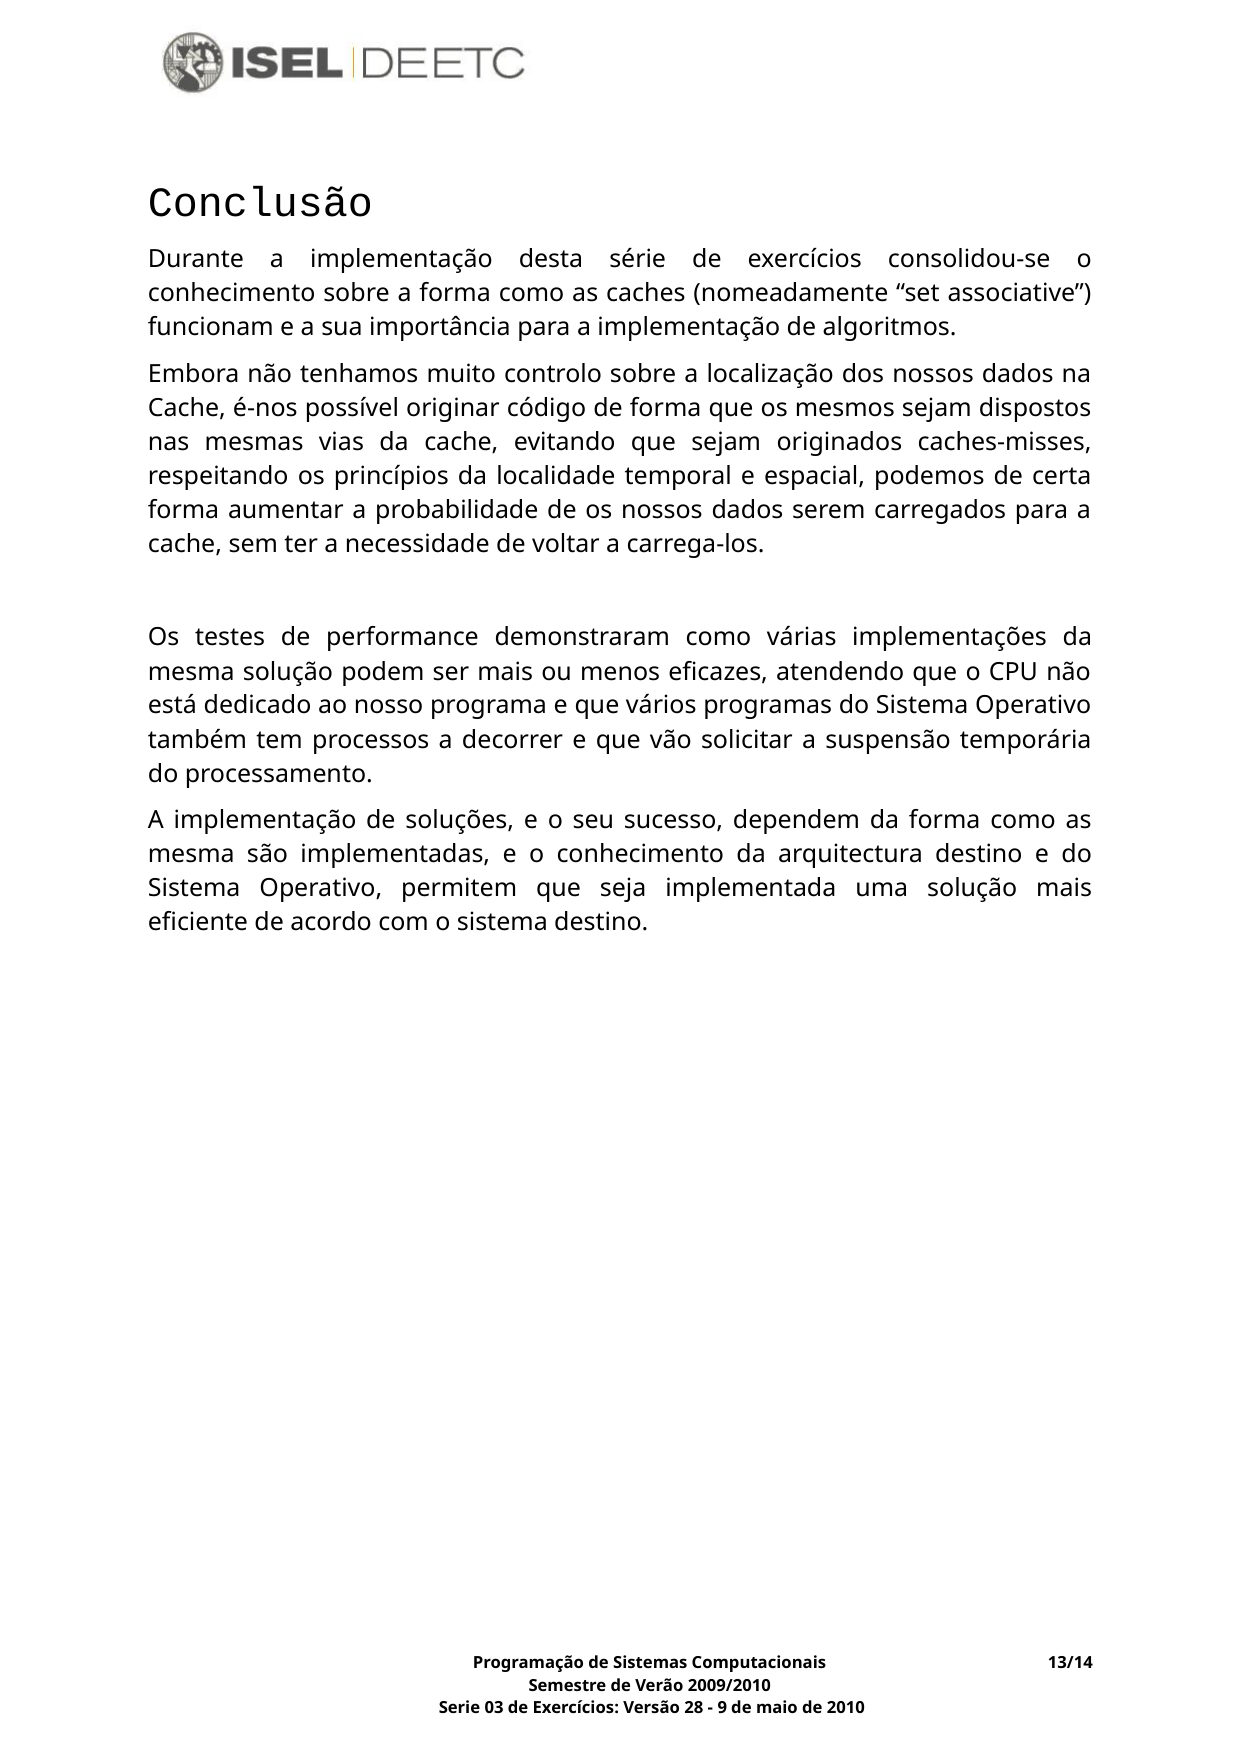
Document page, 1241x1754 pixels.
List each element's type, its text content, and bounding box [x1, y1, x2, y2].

text Embora não tenhamos muito controlo sobre a localização dos nossos dados na Cache, é-nos possível originar código de forma que os mesmos sejam dispostos nas mesmas vias da cache, evitando que sejam originados caches-misses, respeitando os princípios da localidade temporal e espacial, podemos de certa forma aumentar a probabilidade de os nossos dados serem carregados para a cache, sem ter a necessidade de voltar a carrega-los. [148, 356, 1093, 560]
text Os testes de performance demonstraram como várias implementações da mesma solução podem ser mais ou menos eficazes, atendendo que o CPU não está dedicado ao nosso programa e que vários programas do Sistema Operativo também tem processos a decorrer e que vão solicitar a suspensão temporária do processamento. [148, 619, 1093, 789]
subtitle Conclusão [148, 181, 1093, 228]
picture [153, 17, 555, 118]
text Durante a implementação desta série de exercícios consolidou-se o conhecimento sobre a forma como as caches (nomeadamente “set associative”) funcionam e a sua importância para a implementação de algoritmos. [148, 241, 1093, 343]
text A implementação de soluções, e o seu sucesso, dependem da forma como as mesma são implementadas, e o conhecimento da arquitectura destino e do Sistema Operativo, permitem que seja implementada uma solução mais eficiente de acordo com o sistema destino. [148, 802, 1093, 938]
